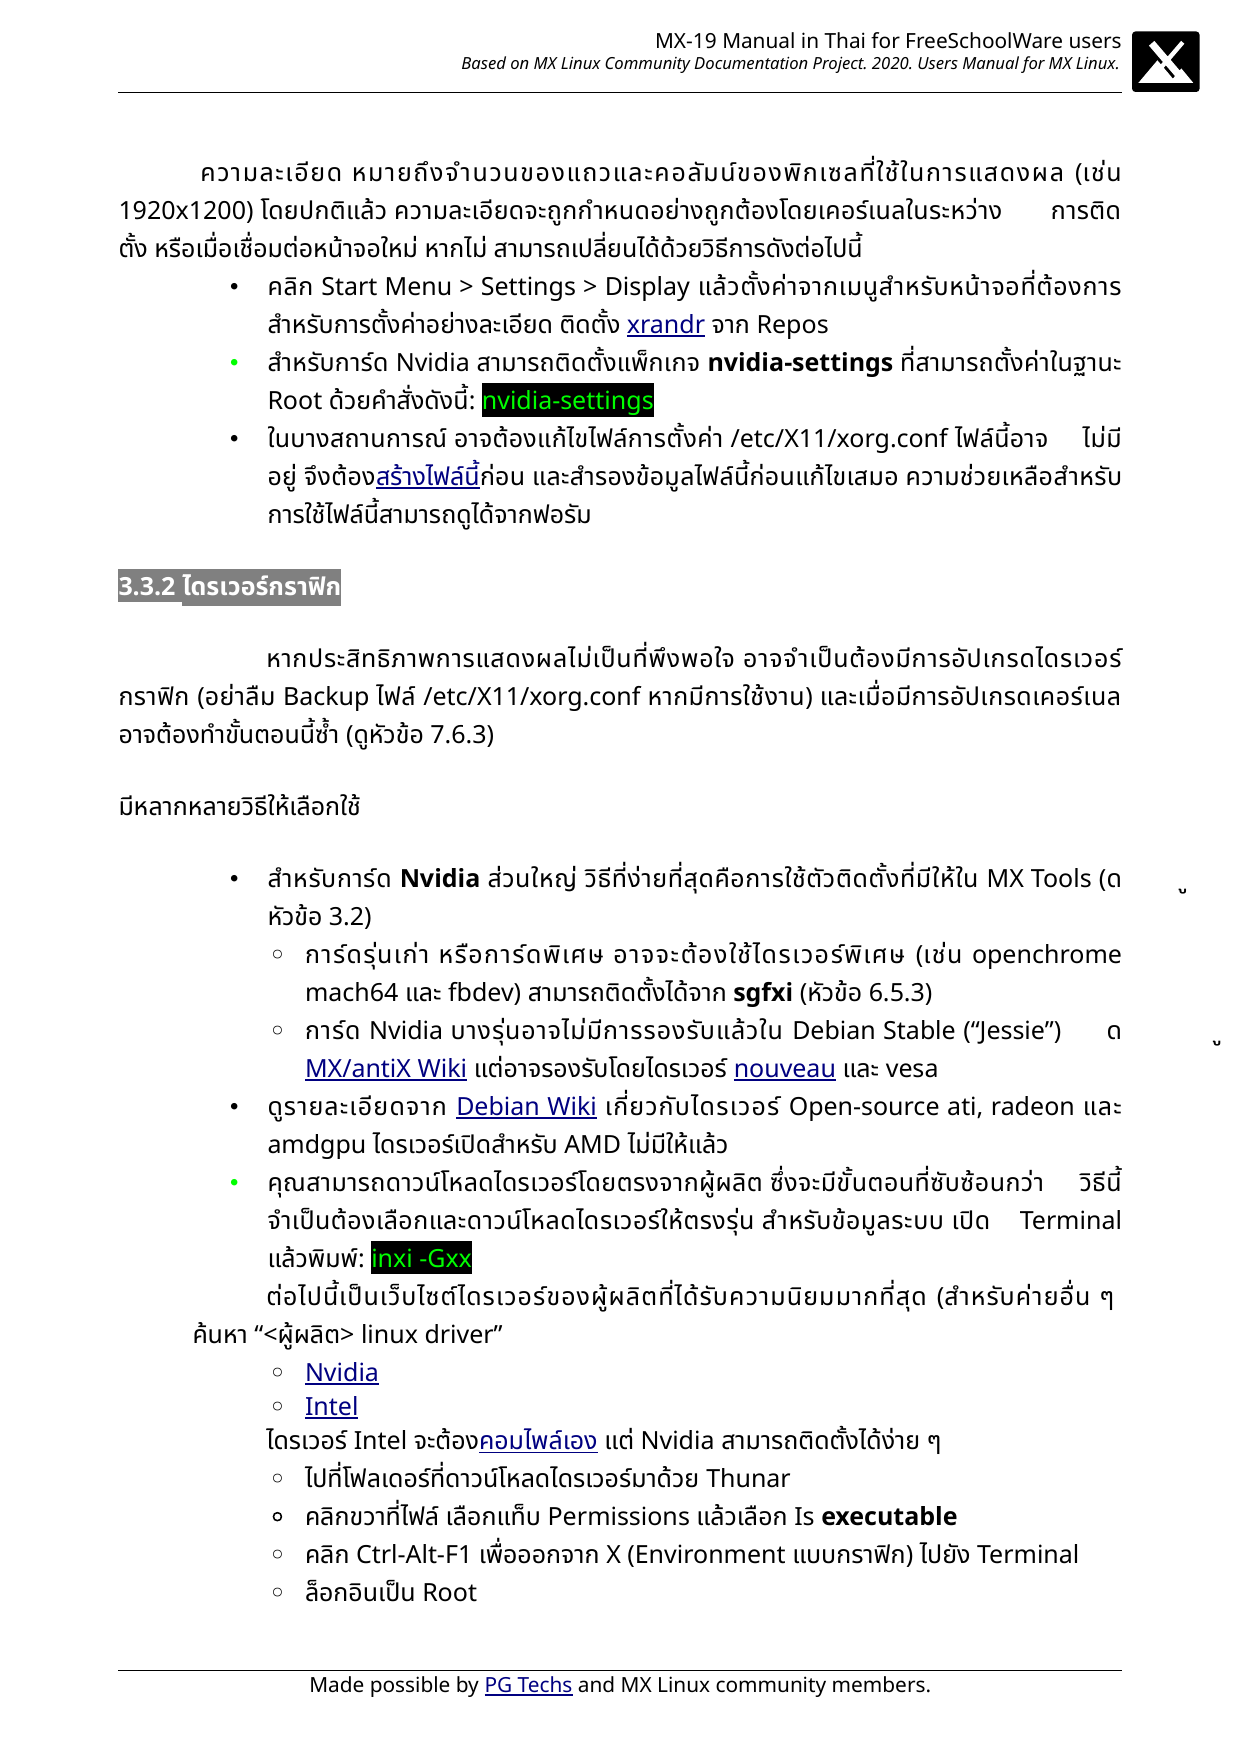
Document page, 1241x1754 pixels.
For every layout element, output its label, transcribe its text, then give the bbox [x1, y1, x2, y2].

text ความละเอียด หมายถึงจำนวนของแถวและคอลัมน์ของพิกเซลที่ใช้ในการแสดงผล (เช่น 1920x1200) โดยปกติแล้ว ความละเอียดจะถูกกำหนดอย่างถูกต้องโดยเคอร์เนลในระหว่าง การติดตั้ง หรือเมื่อเชื่อมต่อหน้าจอใหม่ หากไม่ สามารถเปลี่ยนได้ด้วยวิธีการดังต่อไปนี้ [118, 154, 1122, 268]
list ล็อกอินเป็น Root [267, 1575, 1122, 1613]
list การ์ดรุ่นเก่า หรือการ์ดพิเศษ อาจจะต้องใช้ไดรเวอร์พิเศษ (เช่น openchrome mach64 และ fbdev) สามารถติดตั้งได้จาก sgfxi (หัวข้อ 6.5.3) [267, 937, 1122, 1013]
list Nvidia [267, 1354, 1122, 1389]
text 3.3.2 ไดรเวอร์กราฟิก [118, 568, 1122, 606]
text ไดรเวอร์ Intel จะต้องคอมไพล์เอง แต่ Nvidia สามารถติดตั้งได้ง่าย ๆ [118, 1423, 1122, 1461]
list ไปที่โฟลเดอร์ที่ดาวน์โหลดไดรเวอร์มาด้วย Thunar [267, 1461, 1122, 1499]
text มีหลากหลายวิธีให้เลือกใช้ [118, 789, 1122, 826]
list คลิก Ctrl-Alt-F1 เพื่อออกจาก X (Environment แบบกราฟิก) ไปยัง Terminal [267, 1537, 1122, 1575]
list สำหรับการ์ด Nvidia สามารถติดตั้งแพ็กเกจ nvidia-settings ที่สามารถตั้งค่าในฐานะ Root ด้วยคำสั่งดังนี้: nvidia-settings [230, 344, 1122, 421]
list การ์ด Nvidia บางรุ่นอาจไม่มีการรองรับแล้วใน Debian Stable (“Jessie”) ดู MX/antiX Wiki แต่อาจรองรับโดยไดรเวอร์ nouveau และ vesa [267, 1013, 1122, 1089]
list ดูรายละเอียดจาก Debian Wiki เกี่ยวกับไดรเวอร์ Open-source ati, radeon และ amdgpu ไดรเวอร์เปิดสำหรับ AMD ไม่มีให้แล้ว [230, 1089, 1122, 1165]
text หากประสิทธิภาพการแสดงผลไม่เป็นที่พึงพอใจ อาจจำเป็นต้องมีการอัปเกรดไดรเวอร์กราฟิก (อย่าลืม Backup ไฟล์ /etc/X11/xorg.conf หากมีการใช้งาน) และเมื่อมีการอัปเกรดเคอร์เนล อาจต้องทำขั้นตอนนี้ซ้ำ (ดูหัวข้อ 7.6.3) [118, 641, 1122, 754]
list Intel [267, 1389, 1122, 1423]
list คุณสามารถดาวน์โหลดไดรเวอร์โดยตรงจากผู้ผลิต ซึ่งจะมีขั้นตอนที่ซับซ้อนกว่า วิธีนี้จำเป็นต้องเลือกและดาวน์โหลดไดรเวอร์ให้ตรงรุ่น สำหรับข้อมูลระบบ เปิด Terminal แล้วพิมพ์: inxi -Gxx [230, 1165, 1122, 1278]
list สำหรับการ์ด Nvidia ส่วนใหญ่ วิธีที่ง่ายที่สุดคือการใช้ตัวติดตั้งที่มีให้ใน MX Tools (ดูหัวข้อ 3.2) [230, 861, 1122, 937]
list ในบางสถานการณ์ อาจต้องแก้ไขไฟล์การตั้งค่า /etc/X11/xorg.conf ไฟล์นี้อาจ ไม่มีอยู่ จึงต้องสร้างไฟล์นี้ก่อน และสำรองข้อมูลไฟล์นี้ก่อนแก้ไขเสมอ ความช่วยเหลือสำหรับการใช้ไฟล์นี้สามารถดูได้จากฟอรัม [230, 421, 1122, 534]
list คลิกขวาที่ไฟล์ เลือกแท็บ Permissions แล้วเลือก Is executable [267, 1499, 1122, 1537]
list คลิก Start Menu > Settings > Display แล้วตั้งค่าจากเมนูสำหรับหน้าจอที่ต้องการ สำหรับการตั้งค่าอย่างละเอียด ติดตั้ง xrandr จาก Repos [230, 268, 1122, 344]
text ต่อไปนี้เป็นเว็บไซต์ไดรเวอร์ของผู้ผลิตที่ได้รับความนิยมมากที่สุด (สำหรับค่ายอื่น ๆ ค้นหา “<ผู้ผลิต> linux driver” [118, 1278, 1122, 1354]
